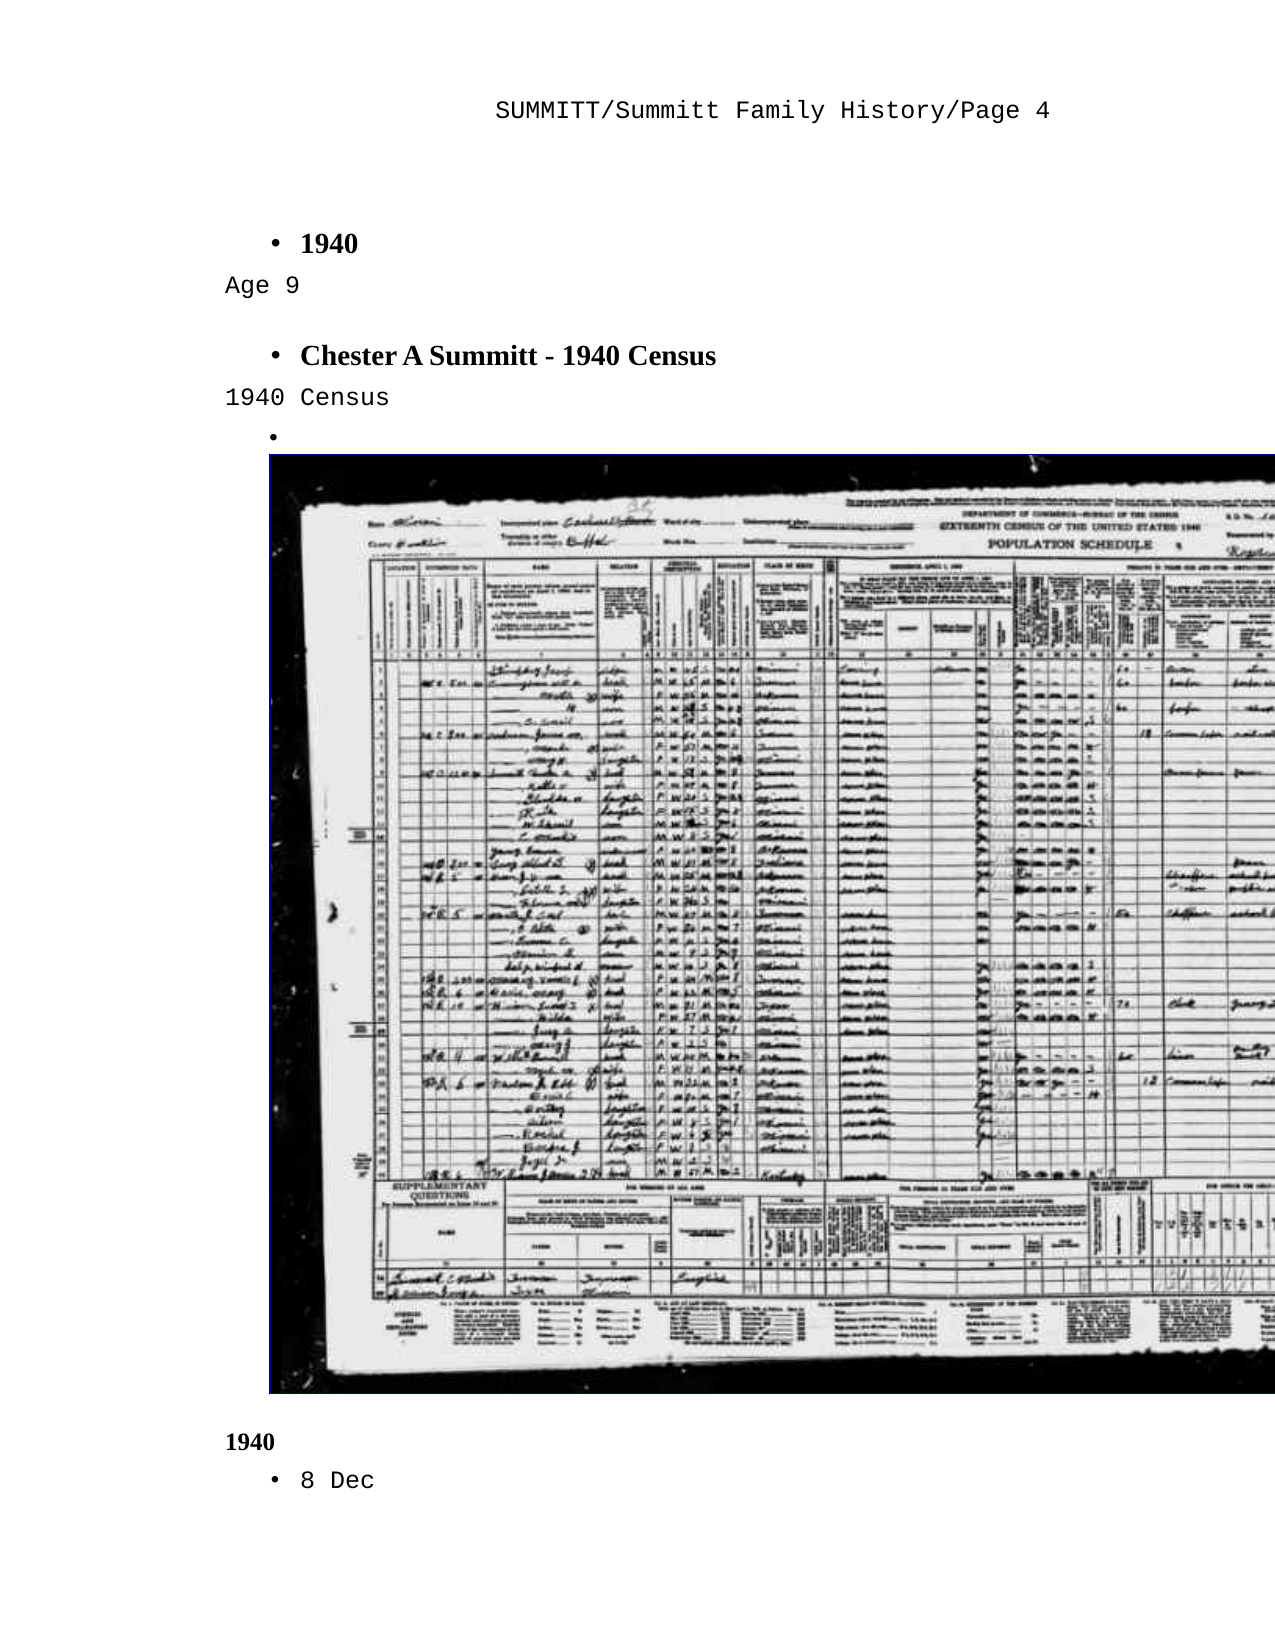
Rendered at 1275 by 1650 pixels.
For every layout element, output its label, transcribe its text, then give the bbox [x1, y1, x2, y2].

list 8 Dec [271, 1468, 1050, 1496]
subtitle 1940 [271, 226, 1050, 260]
picture [271, 455, 1275, 1393]
text Age 9 [225, 272, 1050, 301]
subtitle Chester A Summitt - 1940 Census [271, 338, 1050, 372]
subtitle 1940 [225, 1427, 1050, 1456]
text 1940 Census [225, 384, 1050, 413]
